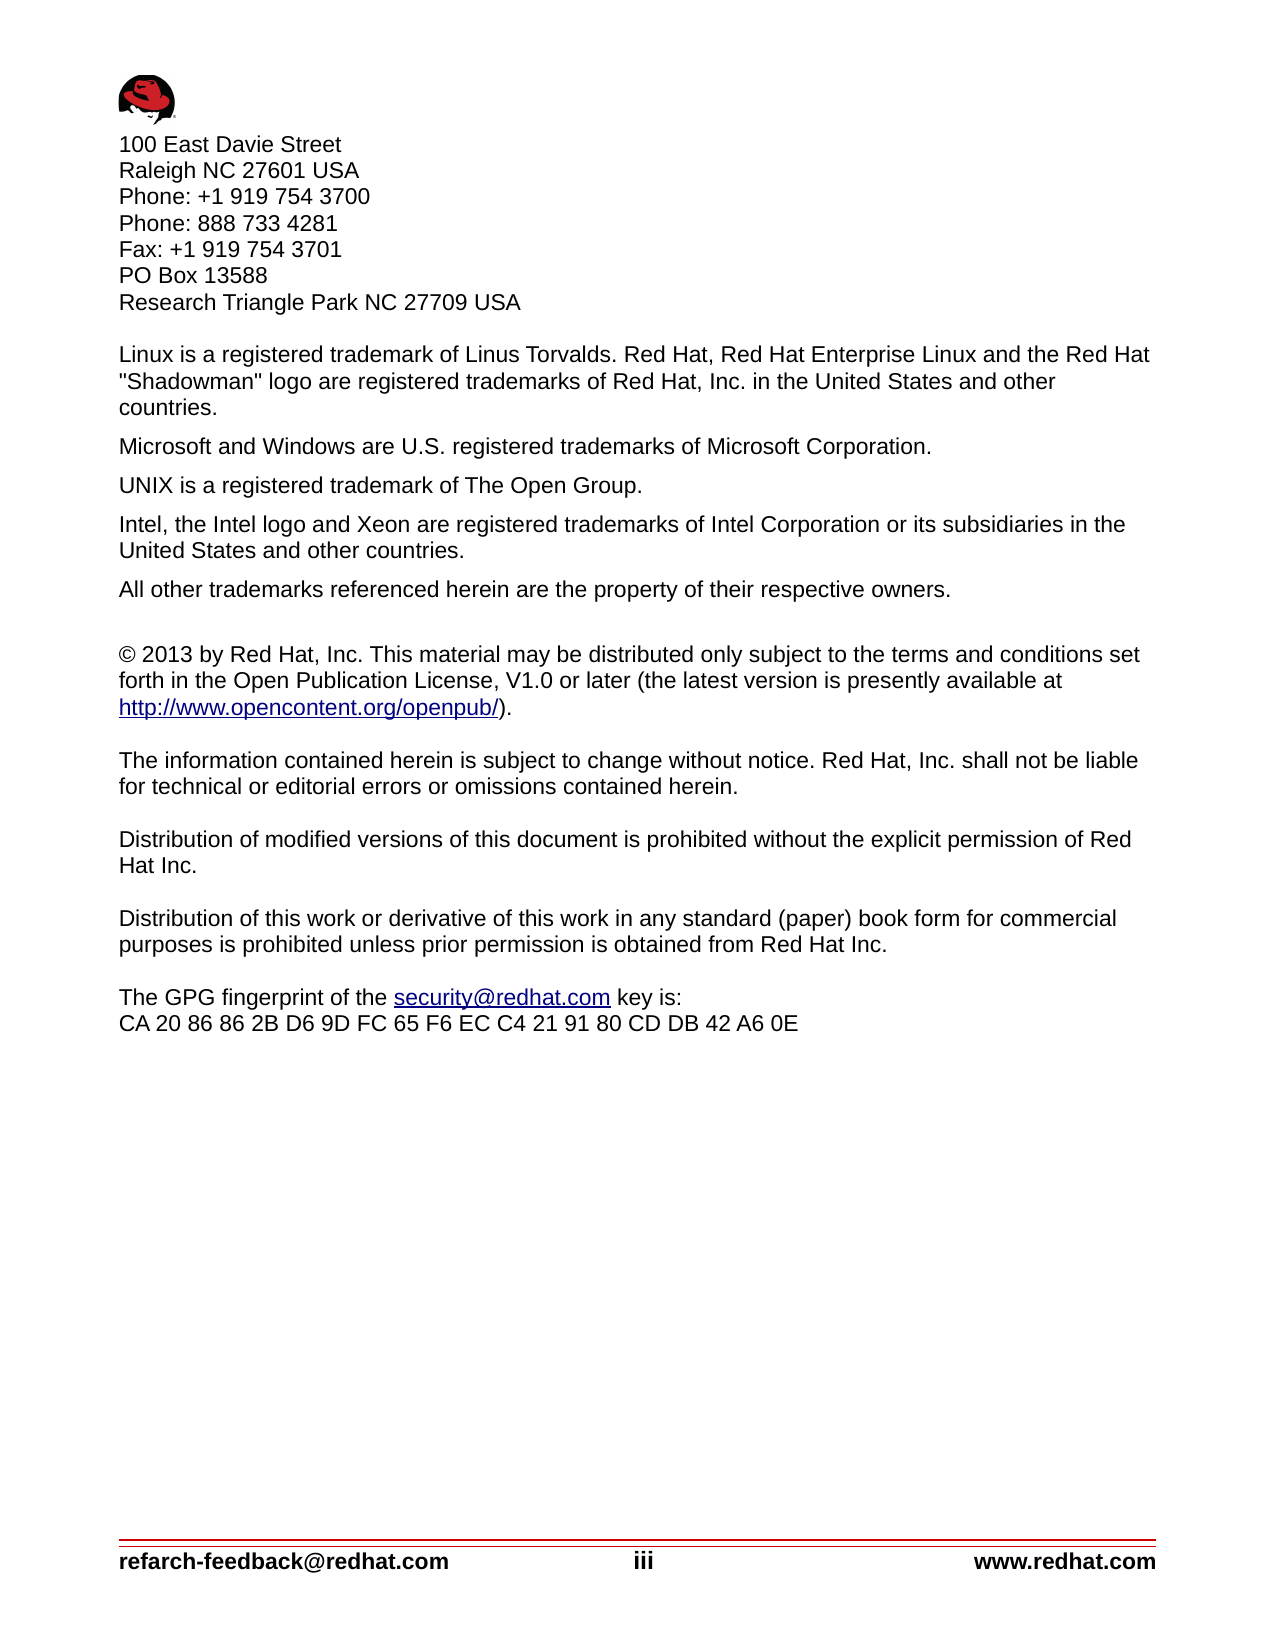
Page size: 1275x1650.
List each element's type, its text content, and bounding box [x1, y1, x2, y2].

text Intel, the Intel logo and Xeon are registered trademarks of Intel Corporation or its subsidiaries in the United States and other countries. [118, 511, 1156, 563]
text 100 East Davie Street Raleigh NC 27601 USA Phone: +1 919 754 3700 Phone: 888 733 4281 Fax: +1 919 754 3701 PO Box 13588 Research Triangle Park NC 27709 USA Linux is a registered trademark of Linus Torvalds. Red Hat, Red Hat Enterprise Linux and the Red Hat "Shadowman" logo are registered trademarks of Red Hat, Inc. in the United States and other countries. [118, 131, 1156, 421]
text UNIX is a registered trademark of The Open Group. [118, 472, 1156, 498]
text Microsoft and Windows are U.S. registered trademarks of Microsoft Corporation. [118, 433, 1156, 459]
text © 2013 by Red Hat, Inc. This material may be distributed only subject to the terms and conditions set forth in the Open Publication License, V1.0 or later (the latest version is presently available at http://www.opencontent.org/openpub/). The information contained herein is subject to change without notice. Red Hat, Inc. shall not be liable for technical or editorial errors or omissions contained herein. Distribution of modified versions of this document is prohibited without the explicit permission of Red Hat Inc. Distribution of this work or derivative of this work in any standard (paper) book form for commercial purposes is prohibited unless prior permission is obtained from Red Hat Inc. The GPG fingerprint of the security@redhat.com key is: CA 20 86 86 2B D6 9D FC 65 F6 EC C4 21 91 80 CD DB 42 A6 0E [118, 615, 1156, 1036]
text All other trademarks referenced herein are the property of their respective owners. [118, 576, 1156, 602]
picture [118, 75, 176, 131]
